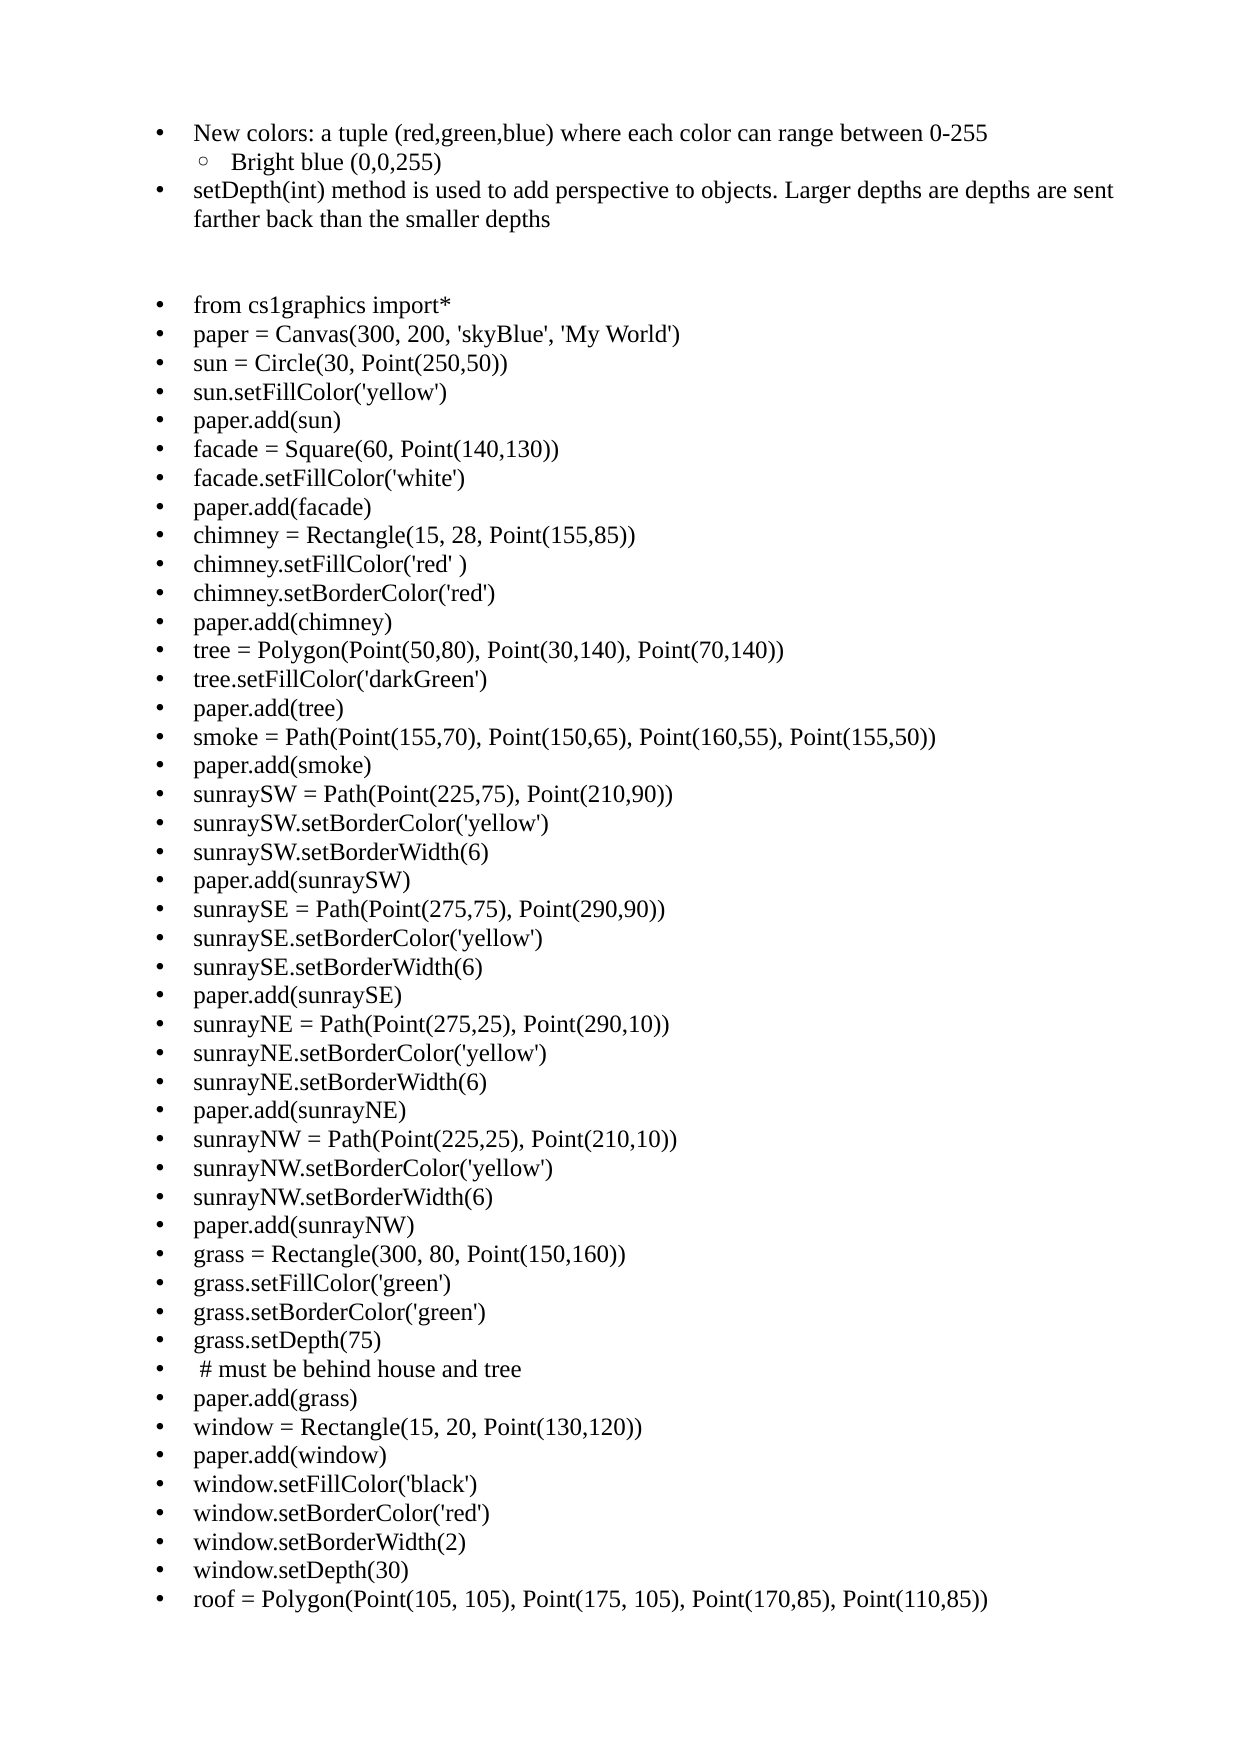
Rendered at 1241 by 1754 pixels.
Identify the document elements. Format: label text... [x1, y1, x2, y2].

list setDepth(int) method is used to add perspective to objects. Larger depths are depths are sent farther back than the smaller depths [156, 176, 1122, 233]
list chimney = Rectangle(15, 28, Point(155,85)) [156, 521, 1122, 549]
list paper.add(tree) [156, 693, 1122, 722]
list paper.add(sunrayNE) [156, 1096, 1122, 1124]
list sunraySW.setBorderWidth(6) [156, 837, 1122, 866]
list tree = Polygon(Point(50,80), Point(30,140), Point(70,140)) [156, 636, 1122, 664]
list grass.setBorderColor('green') [156, 1297, 1122, 1326]
list window.setFillColor('black') [156, 1469, 1122, 1498]
list window = Rectangle(15, 20, Point(130,120)) [156, 1412, 1122, 1441]
list sunraySE = Path(Point(275,75), Point(290,90)) [156, 894, 1122, 923]
list paper.add(sunraySW) [156, 866, 1122, 894]
list window.setBorderColor('red') [156, 1498, 1122, 1527]
list grass.setFillColor('green') [156, 1268, 1122, 1297]
list from cs1graphics import* [156, 291, 1122, 319]
list sunrayNE.setBorderWidth(6) [156, 1067, 1122, 1096]
list sunraySE.setBorderWidth(6) [156, 952, 1122, 981]
list paper.add(window) [156, 1441, 1122, 1469]
list grass.setDepth(75) [156, 1326, 1122, 1354]
list facade.setFillColor('white') [156, 463, 1122, 492]
list paper.add(chimney) [156, 607, 1122, 636]
list window.setDepth(30) [156, 1556, 1122, 1584]
list sun.setFillColor('yellow') [156, 377, 1122, 406]
list paper.add(sunraySE) [156, 981, 1122, 1009]
list facade = Square(60, Point(140,130)) [156, 434, 1122, 463]
list chimney.setFillColor('red' ) [156, 549, 1122, 578]
list grass = Rectangle(300, 80, Point(150,160)) [156, 1239, 1122, 1268]
list sunrayNW = Path(Point(225,25), Point(210,10)) [156, 1124, 1122, 1153]
list roof = Polygon(Point(105, 105), Point(175, 105), Point(170,85), Point(110,85)) [156, 1584, 1122, 1613]
list paper.add(grass) [156, 1383, 1122, 1412]
list sunraySW = Path(Point(225,75), Point(210,90)) [156, 779, 1122, 808]
list paper.add(sunrayNW) [156, 1211, 1122, 1239]
list window.setBorderWidth(2) [156, 1527, 1122, 1556]
list sun = Circle(30, Point(250,50)) [156, 348, 1122, 377]
list sunraySE.setBorderColor('yellow') [156, 923, 1122, 952]
list New colors: a tuple (red,green,blue) where each color can range between 0-255 [156, 118, 1122, 147]
list sunrayNW.setBorderColor('yellow') [156, 1153, 1122, 1182]
list paper.add(facade) [156, 492, 1122, 521]
list Bright blue (0,0,255) [193, 147, 1122, 176]
list paper.add(smoke) [156, 751, 1122, 779]
list paper = Canvas(300, 200, 'skyBlue', 'My World') [156, 319, 1122, 348]
list smoke = Path(Point(155,70), Point(150,65), Point(160,55), Point(155,50)) [156, 722, 1122, 751]
list paper.add(sun) [156, 406, 1122, 434]
list sunraySW.setBorderColor('yellow') [156, 808, 1122, 837]
list sunrayNW.setBorderWidth(6) [156, 1182, 1122, 1211]
list sunrayNE.setBorderColor('yellow') [156, 1038, 1122, 1067]
list chimney.setBorderColor('red') [156, 578, 1122, 607]
list # must be behind house and tree [156, 1354, 1122, 1383]
list tree.setFillColor('darkGreen') [156, 664, 1122, 693]
list sunrayNE = Path(Point(275,25), Point(290,10)) [156, 1009, 1122, 1038]
